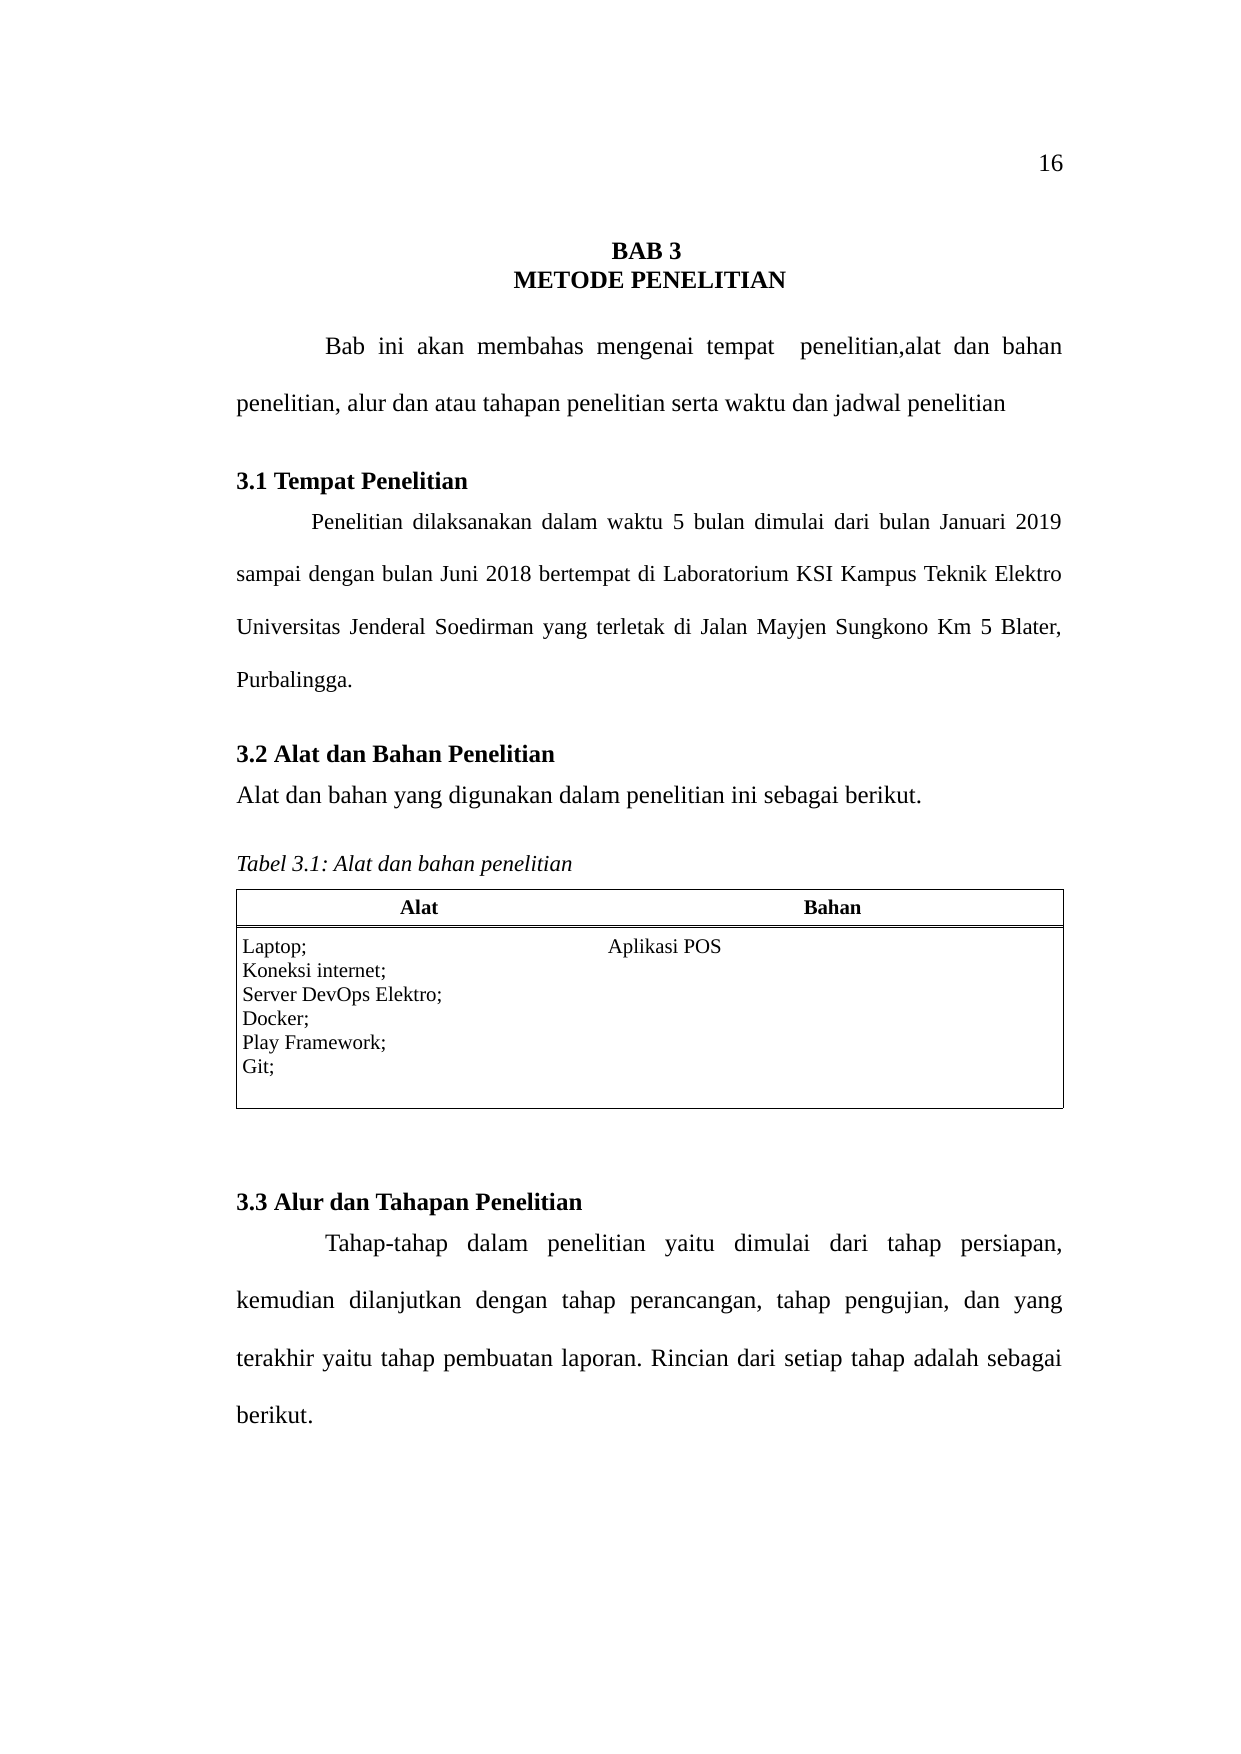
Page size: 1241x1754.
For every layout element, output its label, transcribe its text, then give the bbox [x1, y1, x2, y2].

subtitle METODE PENELITIAN [236, 236, 1063, 294]
table_cell Laptop; Koneksi internet; Server DevOps Elektro; Docker; Play Framework; Git; [237, 928, 602, 1108]
text Penelitian dilaksanakan dalam waktu 5 bulan dimulai dari bulan Januari 2019 sampai dengan bulan Juni 2018 bertempat di Laboratorium KSI Kampus Teknik Elektro Universitas Jenderal Soedirman yang terletak di Jalan Mayjen Sungkono Km 5 Blater, Purbalingga. [236, 508, 1063, 692]
table_cell Aplikasi POS [602, 928, 1063, 1108]
text Alat dan bahan yang digunakan dalam penelitian ini sebagai berikut. [236, 780, 1063, 809]
table_header Alat [237, 890, 602, 925]
text Bab ini akan membahas mengenai tempat penelitian,alat dan bahan penelitian, alur dan atau tahapan penelitian serta waktu dan jadwal penelitian [236, 331, 1063, 417]
subtitle Alur dan Tahapan Penelitian [236, 1187, 1063, 1216]
text Tabel 3.1: Alat dan bahan penelitian [236, 850, 1063, 877]
text Tahap-tahap dalam penelitian yaitu dimulai dari tahap persiapan, kemudian dilanjutkan dengan tahap perancangan, tahap pengujian, dan yang terakhir yaitu tahap pembuatan laporan. Rincian dari setiap tahap adalah sebagai berikut. [236, 1228, 1063, 1429]
subtitle Alat dan Bahan Penelitian [236, 739, 1063, 768]
subtitle Tempat Penelitian [236, 466, 1063, 495]
table_header Bahan [602, 890, 1063, 925]
